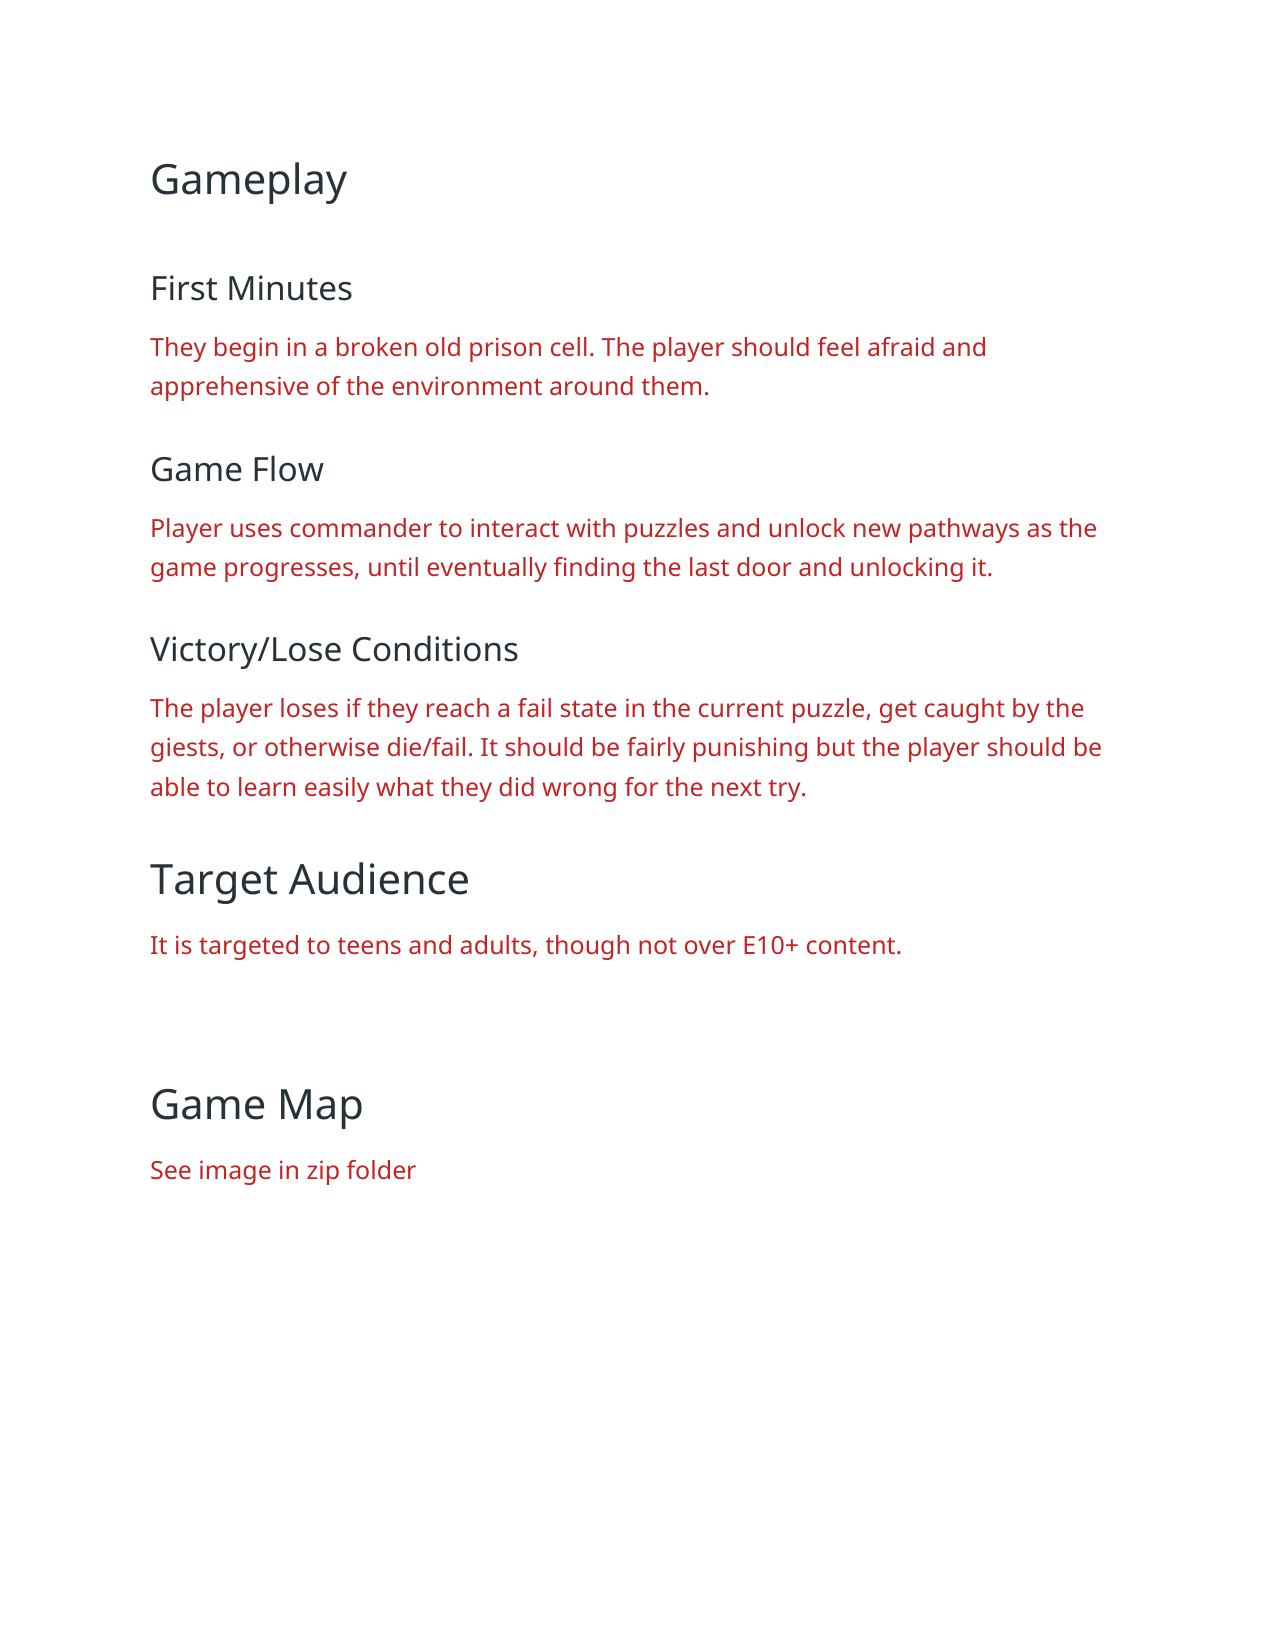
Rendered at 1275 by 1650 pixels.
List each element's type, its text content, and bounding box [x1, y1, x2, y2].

text See image in zip folder [150, 1152, 1125, 1186]
text Player uses commander to interact with puzzles and unlock new pathways as the game progresses, until eventually finding the last door and unlocking it. [150, 510, 1125, 584]
subtitle Target Audience [150, 850, 1125, 907]
subtitle Game Flow [150, 446, 1125, 491]
text It is targeted to teens and adults, though not over E10+ content. [150, 928, 1125, 962]
text They begin in a broken old prison cell. The player should feel afraid and apprehensive of the environment around them. [150, 330, 1125, 403]
subtitle Game Map [150, 1075, 1125, 1131]
text The player loses if they reach a fail state in the current puzzle, get caught by the giests, or otherwise die/fail. It should be fairly punishing but the player should be able to learn easily what they did wrong for the next try. [150, 691, 1125, 803]
subtitle First Minutes [150, 265, 1125, 311]
subtitle Victory/Lose Conditions [150, 626, 1125, 672]
subtitle Gameplay [150, 150, 1125, 207]
